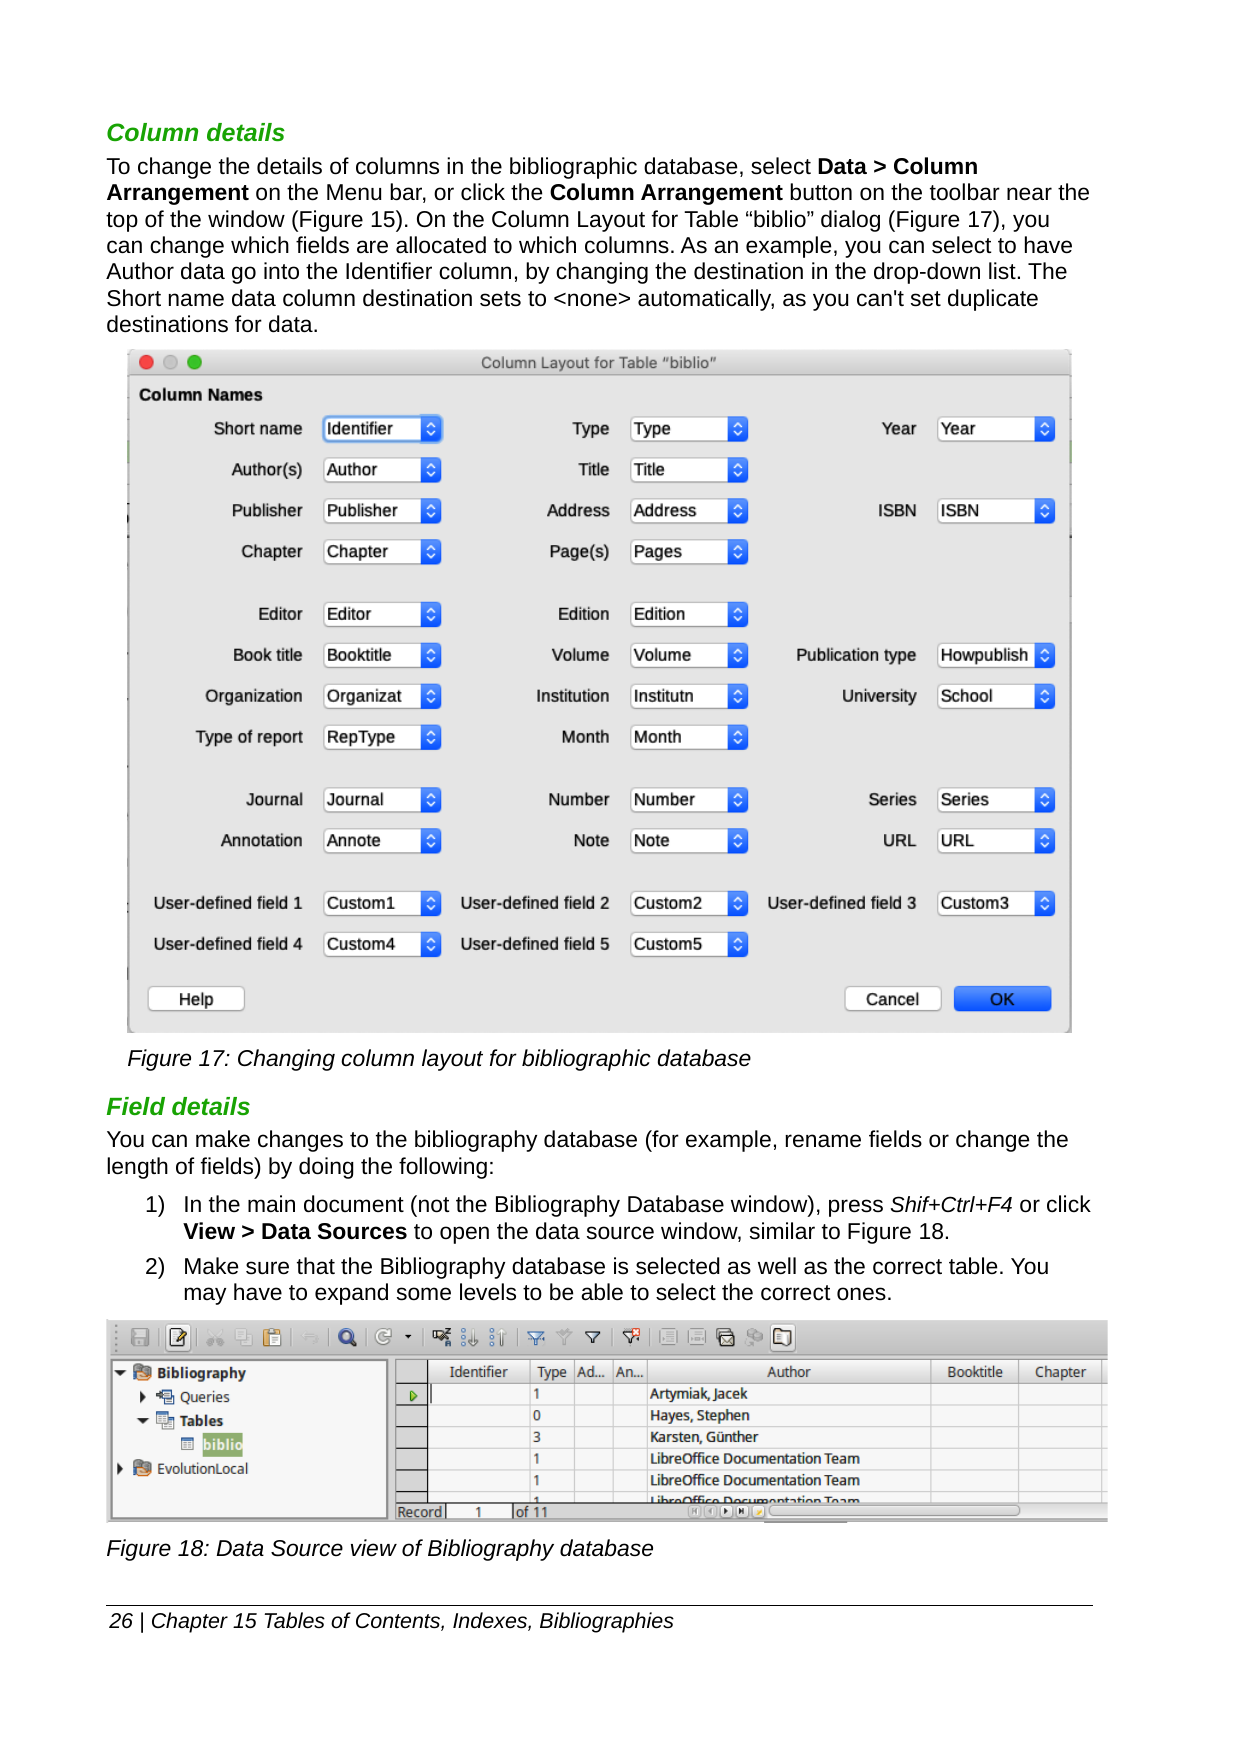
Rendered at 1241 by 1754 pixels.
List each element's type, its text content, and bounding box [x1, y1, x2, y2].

list In the main document (not the Bibliography Database window), press Shif+Ctrl+F4 or click View > Data Sources to open the data source window, similar to Figure 18. [165, 1191, 1093, 1244]
subtitle Column details [106, 118, 1093, 147]
picture [127, 349, 1072, 1033]
list You can make changes to the bibliography database (for example, rename fields or change the length of fields) by doing the following: [106, 1126, 1093, 1179]
text Figure 18: Data Source view of Bibliography database [106, 1535, 1108, 1561]
text Figure 17: Changing column layout for bibliographic database [127, 1044, 1072, 1071]
text To change the details of columns in the bibliographic database, select Data > Column Arrangement on the Menu bar, or click the Column Arrangement button on the toolbar near the top of the window (Figure 15). On the Column Layout for Table “biblio” dialog (Figure 17), you can change which fields are allocated to which columns. As an example, you can select to have Author data go into the Identifier column, by changing the destination in the drop-down list. The Short name data column destination sets to <none> automatically, as you can't set duplicate destinations for data. [106, 153, 1093, 337]
list Make sure that the Bibliography database is selected as well as the correct table. You may have to expand some levels to be able to select the correct ones. [165, 1253, 1093, 1306]
picture [106, 1319, 1108, 1523]
subtitle Field details [106, 1092, 1093, 1120]
